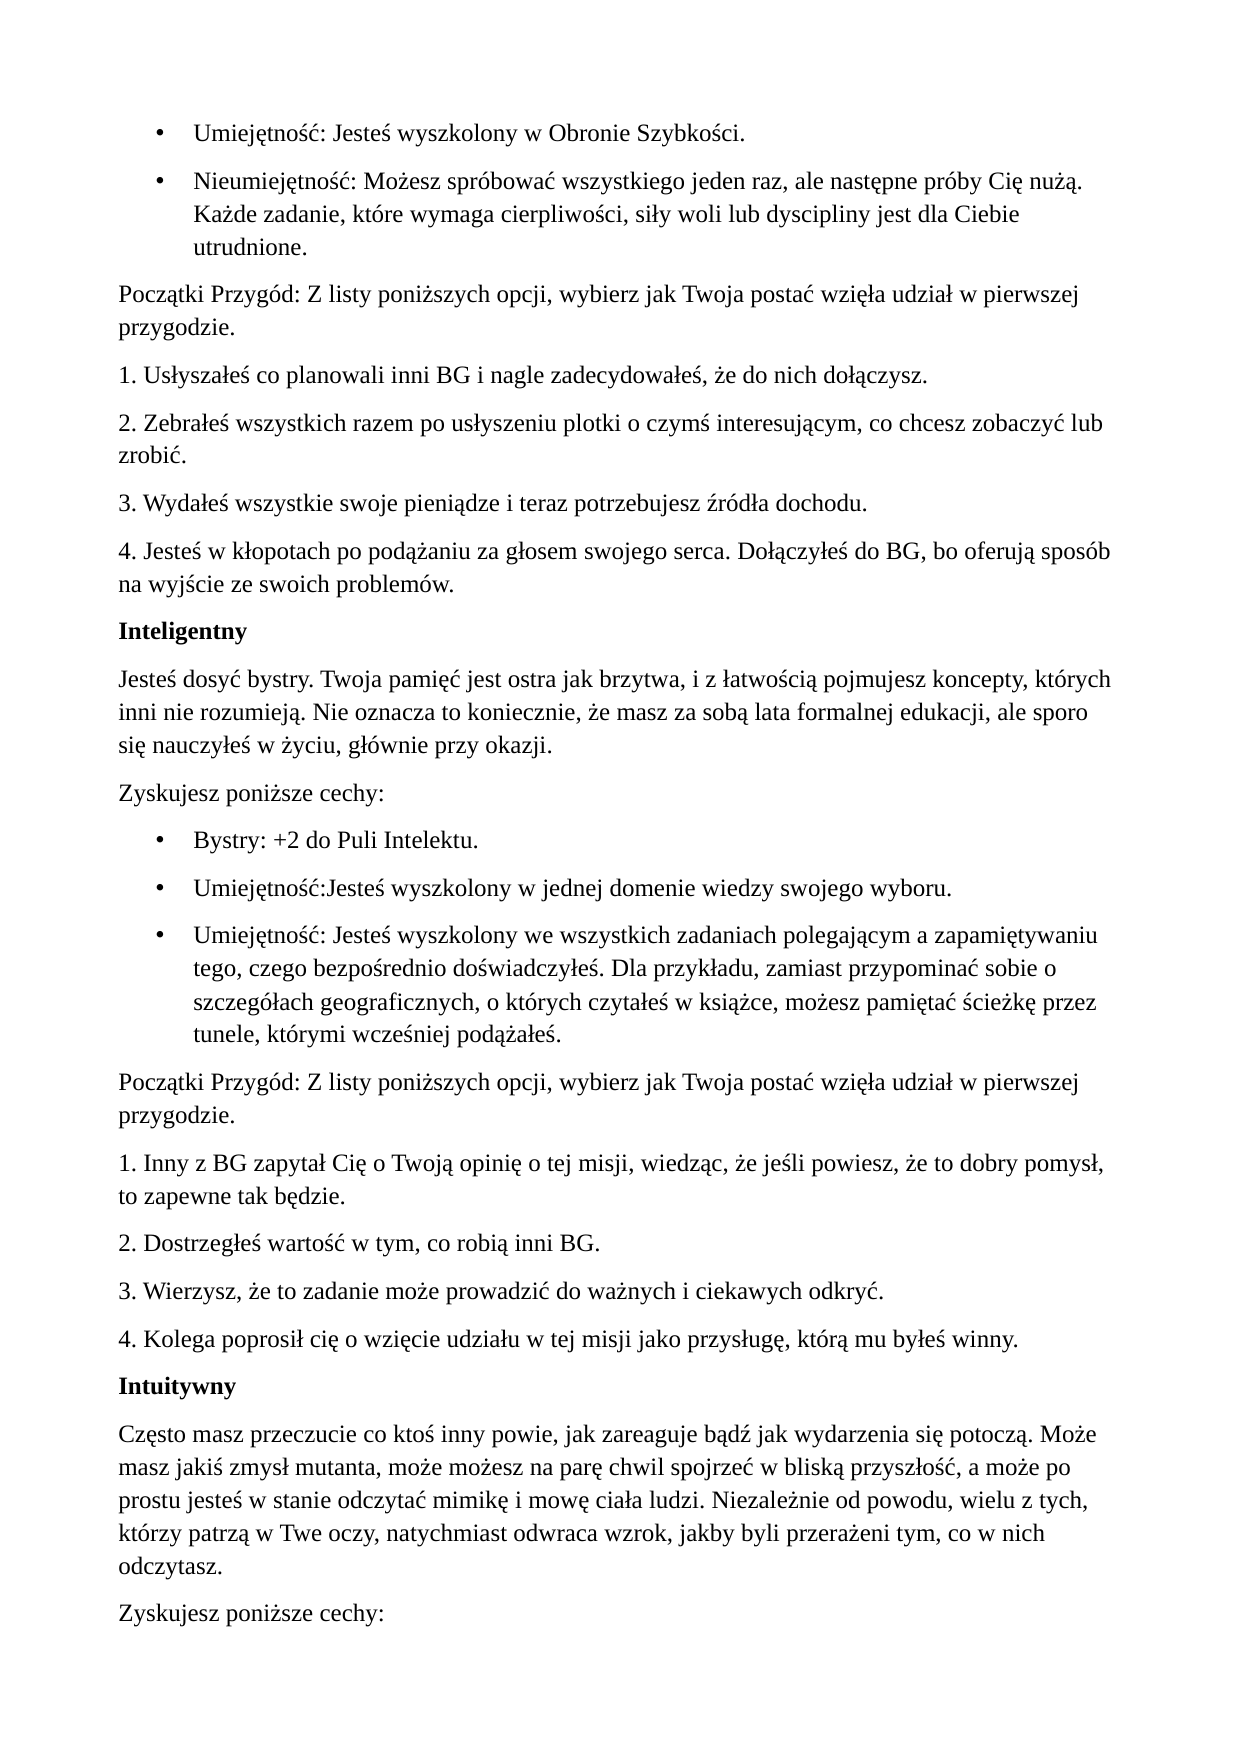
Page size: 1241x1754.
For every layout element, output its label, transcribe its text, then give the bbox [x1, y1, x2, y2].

list Umiejętność: Jesteś wyszkolony we wszystkich zadaniach polegającym a zapamiętywaniu tego, czego bezpośrednio doświadczyłeś. Dla przykładu, zamiast przypominać sobie o szczegółach geograficznych, o których czytałeś w książce, możesz pamiętać ścieżkę przez tunele, którymi wcześniej podążałeś. [156, 921, 1122, 1048]
text 4. Kolega poprosił cię o wzięcie udziału w tej misji jako przysługę, którą mu byłeś winny. [118, 1324, 1122, 1352]
text 4. Jesteś w kłopotach po podążaniu za głosem swojego serca. Dołączyłeś do BG, bo oferują sposób na wyjście ze swoich problemów. [118, 536, 1122, 598]
text Początki Przygód: Z listy poniższych opcji, wybierz jak Twoja postać wzięła udział w pierwszej przygodzie. [118, 1067, 1122, 1129]
list Nieumiejętność: Możesz spróbować wszystkiego jeden raz, ale następne próby Cię nużą. Każde zadanie, które wymaga cierpliwości, siły woli lub dyscipliny jest dla Ciebie utrudnione. [156, 166, 1122, 261]
text 2. Dostrzegłeś wartość w tym, co robią inni BG. [118, 1228, 1122, 1257]
text Intuitywny [118, 1371, 1122, 1400]
text 1. Inny z BG zapytał Cię o Twoją opinię o tej misji, wiedząc, że jeśli powiesz, że to dobry pomysł, to zapewne tak będzie. [118, 1148, 1122, 1209]
text 3. Wydałeś wszystkie swoje pieniądze i teraz potrzebujesz źródła dochodu. [118, 488, 1122, 517]
text 1. Usłyszałeś co planowali inni BG i nagle zadecydowałeś, że do nich dołączysz. [118, 360, 1122, 389]
text Zyskujesz poniższe cechy: [118, 1598, 1122, 1627]
list Umiejętność: Jesteś wyszkolony w Obronie Szybkości. [156, 118, 1122, 147]
text Często masz przeczucie co ktoś inny powie, jak zareaguje bądź jak wydarzenia się potoczą. Może masz jakiś zmysł mutanta, może możesz na parę chwil spojrzeć w bliską przyszłość, a może po prostu jesteś w stanie odczytać mimikę i mowę ciała ludzi. Niezależnie od powodu, wielu z tych, którzy patrzą w Twe oczy, natychmiast odwraca wzrok, jakby byli przerażeni tym, co w nich odczytasz. [118, 1419, 1122, 1580]
list Bystry: +2 do Puli Intelektu. [156, 825, 1122, 854]
text Zyskujesz poniższe cechy: [118, 778, 1122, 806]
text 2. Zebrałeś wszystkich razem po usłyszeniu plotki o czymś interesującym, co chcesz zobaczyć lub zrobić. [118, 408, 1122, 469]
list Umiejętność:Jesteś wyszkolony w jednej domenie wiedzy swojego wyboru. [156, 873, 1122, 902]
text Początki Przygód: Z listy poniższych opcji, wybierz jak Twoja postać wzięła udział w pierwszej przygodzie. [118, 279, 1122, 341]
text 3. Wierzysz, że to zadanie może prowadzić do ważnych i ciekawych odkryć. [118, 1276, 1122, 1305]
text Jesteś dosyć bystry. Twoja pamięć jest ostra jak brzytwa, i z łatwością pojmujesz koncepty, których inni nie rozumieją. Nie oznacza to koniecznie, że masz za sobą lata formalnej edukacji, ale sporo się nauczyłeś w życiu, głównie przy okazji. [118, 664, 1122, 759]
text Inteligentny [118, 616, 1122, 645]
